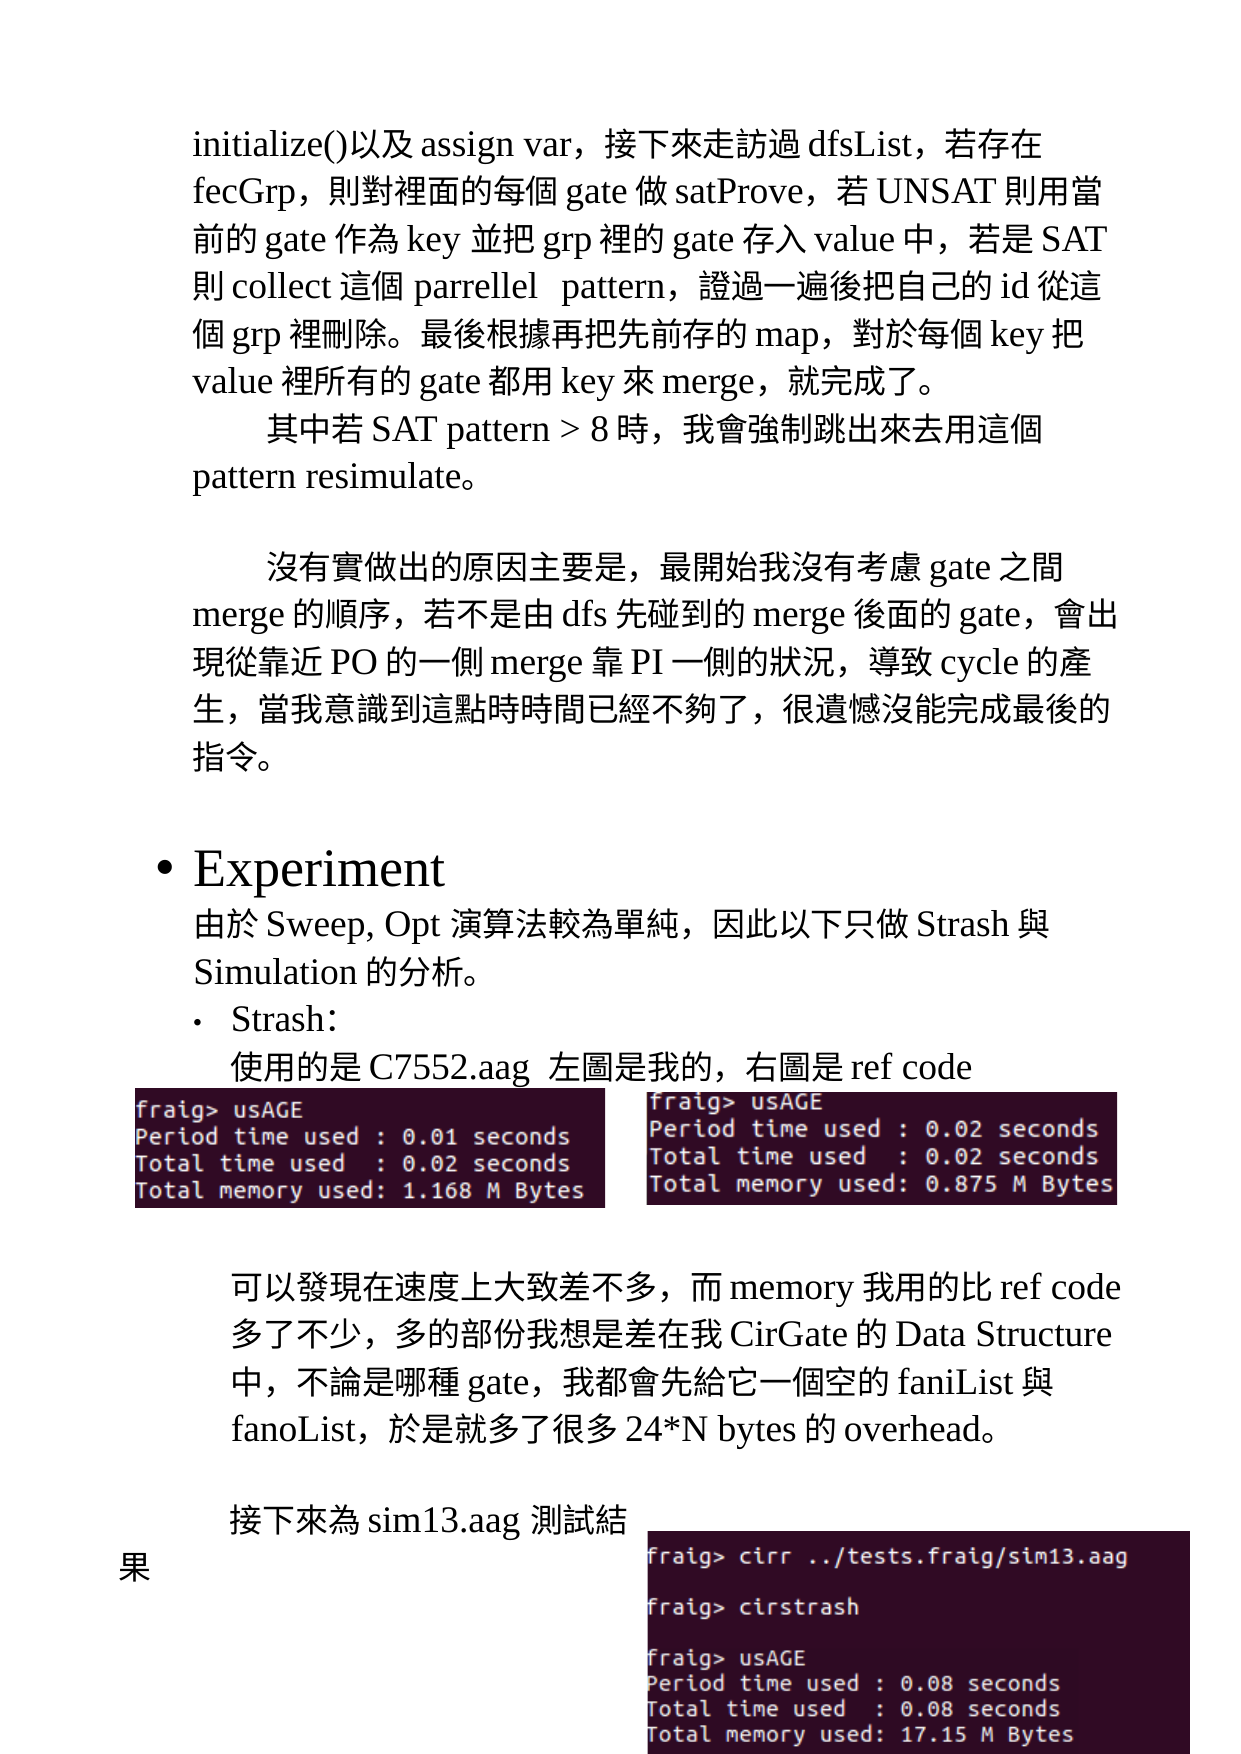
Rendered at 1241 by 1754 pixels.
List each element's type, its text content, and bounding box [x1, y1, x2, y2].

text 其中若SAT pattern > 8時，我會強制跳出來去用這個 pattern resimulate。 [118, 403, 1122, 498]
text 生，當我意識到這點時時間已經不夠了，很遺憾沒能完成最後的 指令。 [118, 684, 1122, 779]
text initialize()以及assign var，接下來走訪過dfsList，若存在 fecGrp，則對裡面的每個gate做satProve，若UNSAT則用當 前的gate作為key 並把grp裡的gate存入value中，若是SAT 則collect這個 parrellel pattern，證過一遍後把自己的id從這 個grp裡刪除。最後根據再把先前存的map，對於每個key把 value裡所有的gate都用key來merge，就完成了。 [118, 118, 1122, 403]
list 由於Sweep, Opt 演算法較為單純，因此以下只做Strash與Simulation的分析。 [156, 898, 1122, 993]
picture [647, 1531, 1190, 1754]
list Strash： [193, 993, 1122, 1041]
text 沒有實做出的原因主要是，最開始我沒有考慮gate之間 merge的順序，若不是由dfs先碰到的merge後面的gate，會出 現從靠近PO的一側merge靠PI一側的狀況，導致cycle的產 [118, 541, 1122, 684]
list 使用的是C7552.aag 左圖是我的，右圖是ref code [193, 1041, 1122, 1088]
text 接下來為sim13.aag 測試結果 [118, 1494, 1122, 1589]
list 可以發現在速度上大致差不多，而memory我用的比ref code多了不少，多的部份我想是差在我CirGate的Data Structure中，不論是哪種gate，我都會先給它一個空的faniList與fanoList，於是就多了很多24*N bytes的overhead。 [193, 1261, 1122, 1451]
picture [646, 1092, 1118, 1205]
picture [135, 1088, 606, 1208]
list Experiment [156, 836, 1122, 898]
